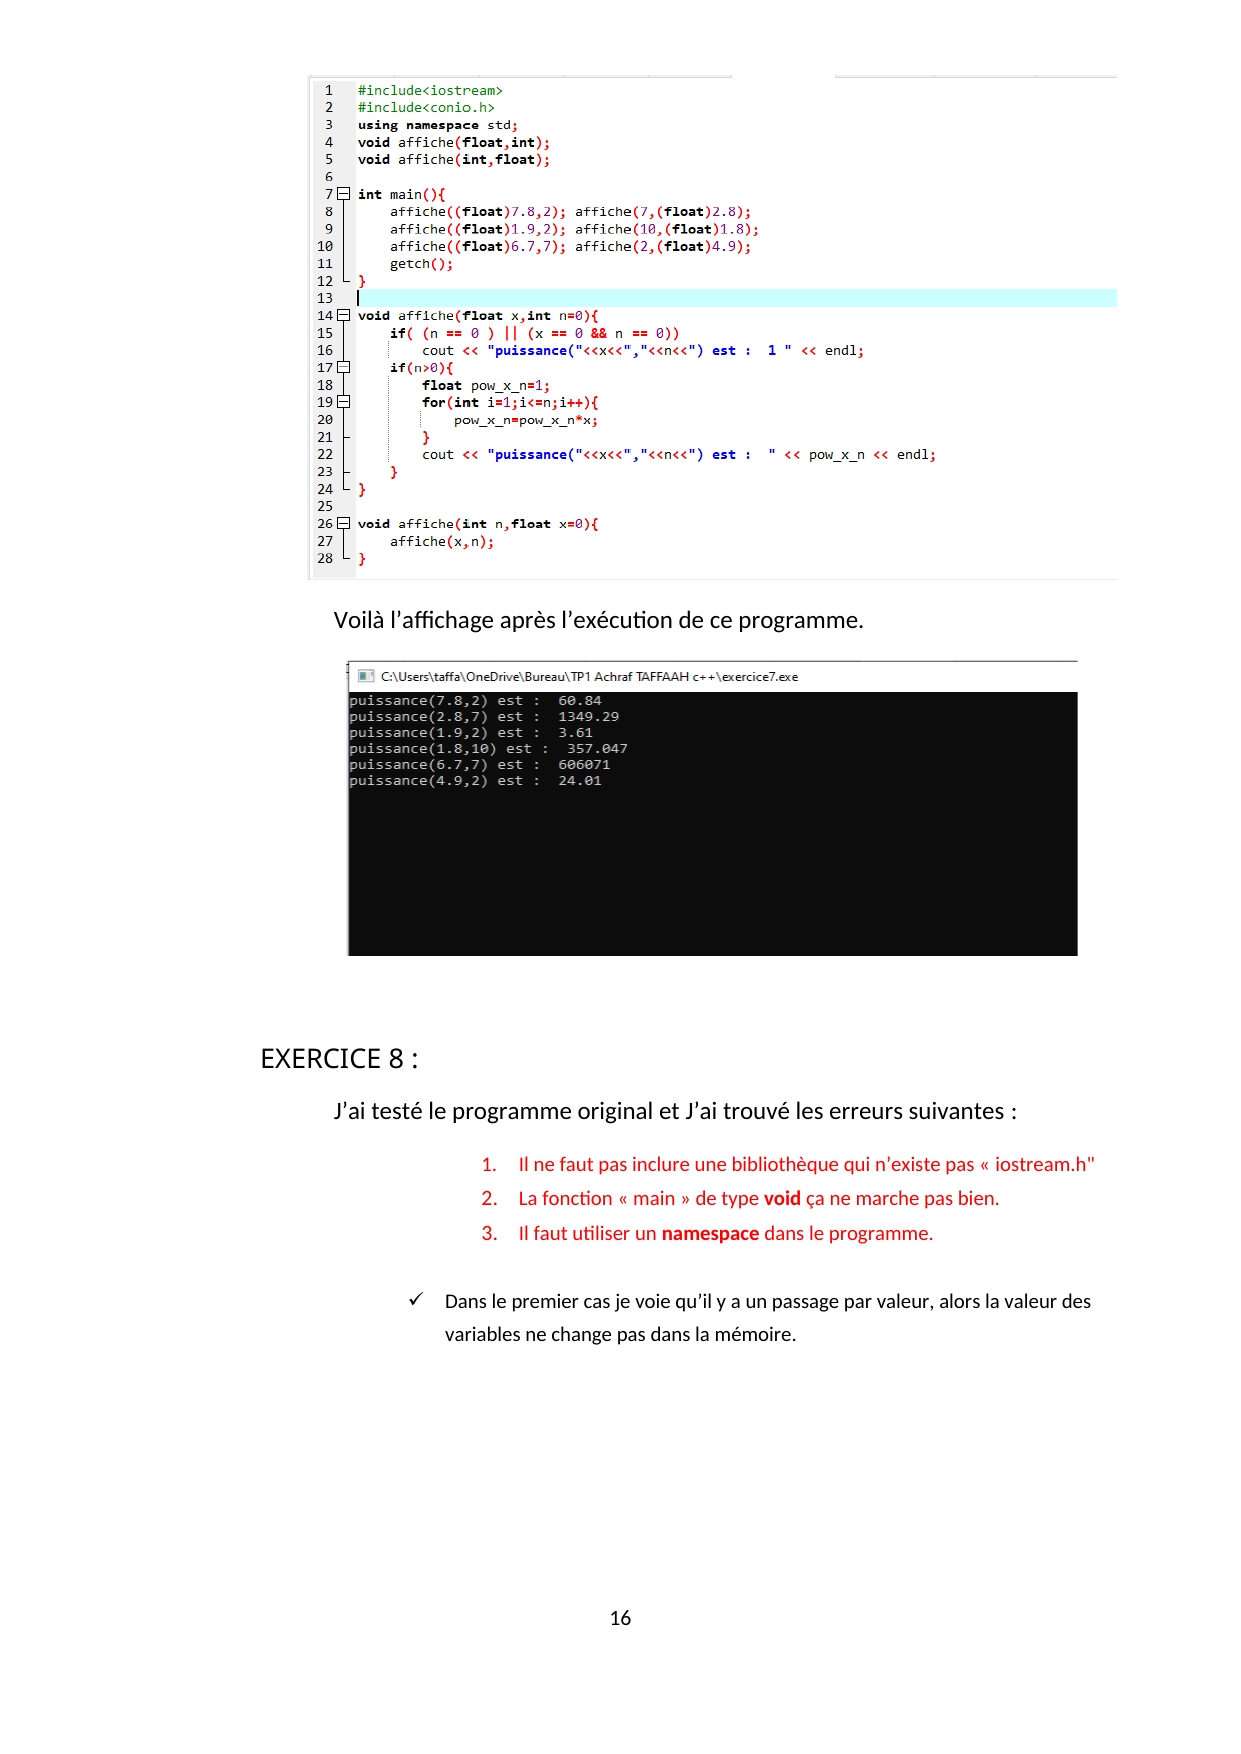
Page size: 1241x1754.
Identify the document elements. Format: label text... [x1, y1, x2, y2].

list Dans le premier cas je voie qu’il y a un passage par valeur, alors la valeur des variables ne change pas dans la mémoire. [407, 1288, 1128, 1347]
list La fonction « main » de type void ça ne marche pas bien. [481, 1184, 1128, 1211]
subtitle Exercice 8 : [186, 1040, 1128, 1077]
list Il faut utiliser un namespace dans le programme. [481, 1219, 1128, 1246]
text J’ai testé le programme original et J’ai trouvé les erreurs suivantes : [334, 1095, 1128, 1126]
list Il ne faut pas inclure une bibliothèque qui n’existe pas « iostream.h" [481, 1151, 1128, 1177]
text Voilà l’affichage après l’exécution de ce programme. [297, 604, 1128, 635]
